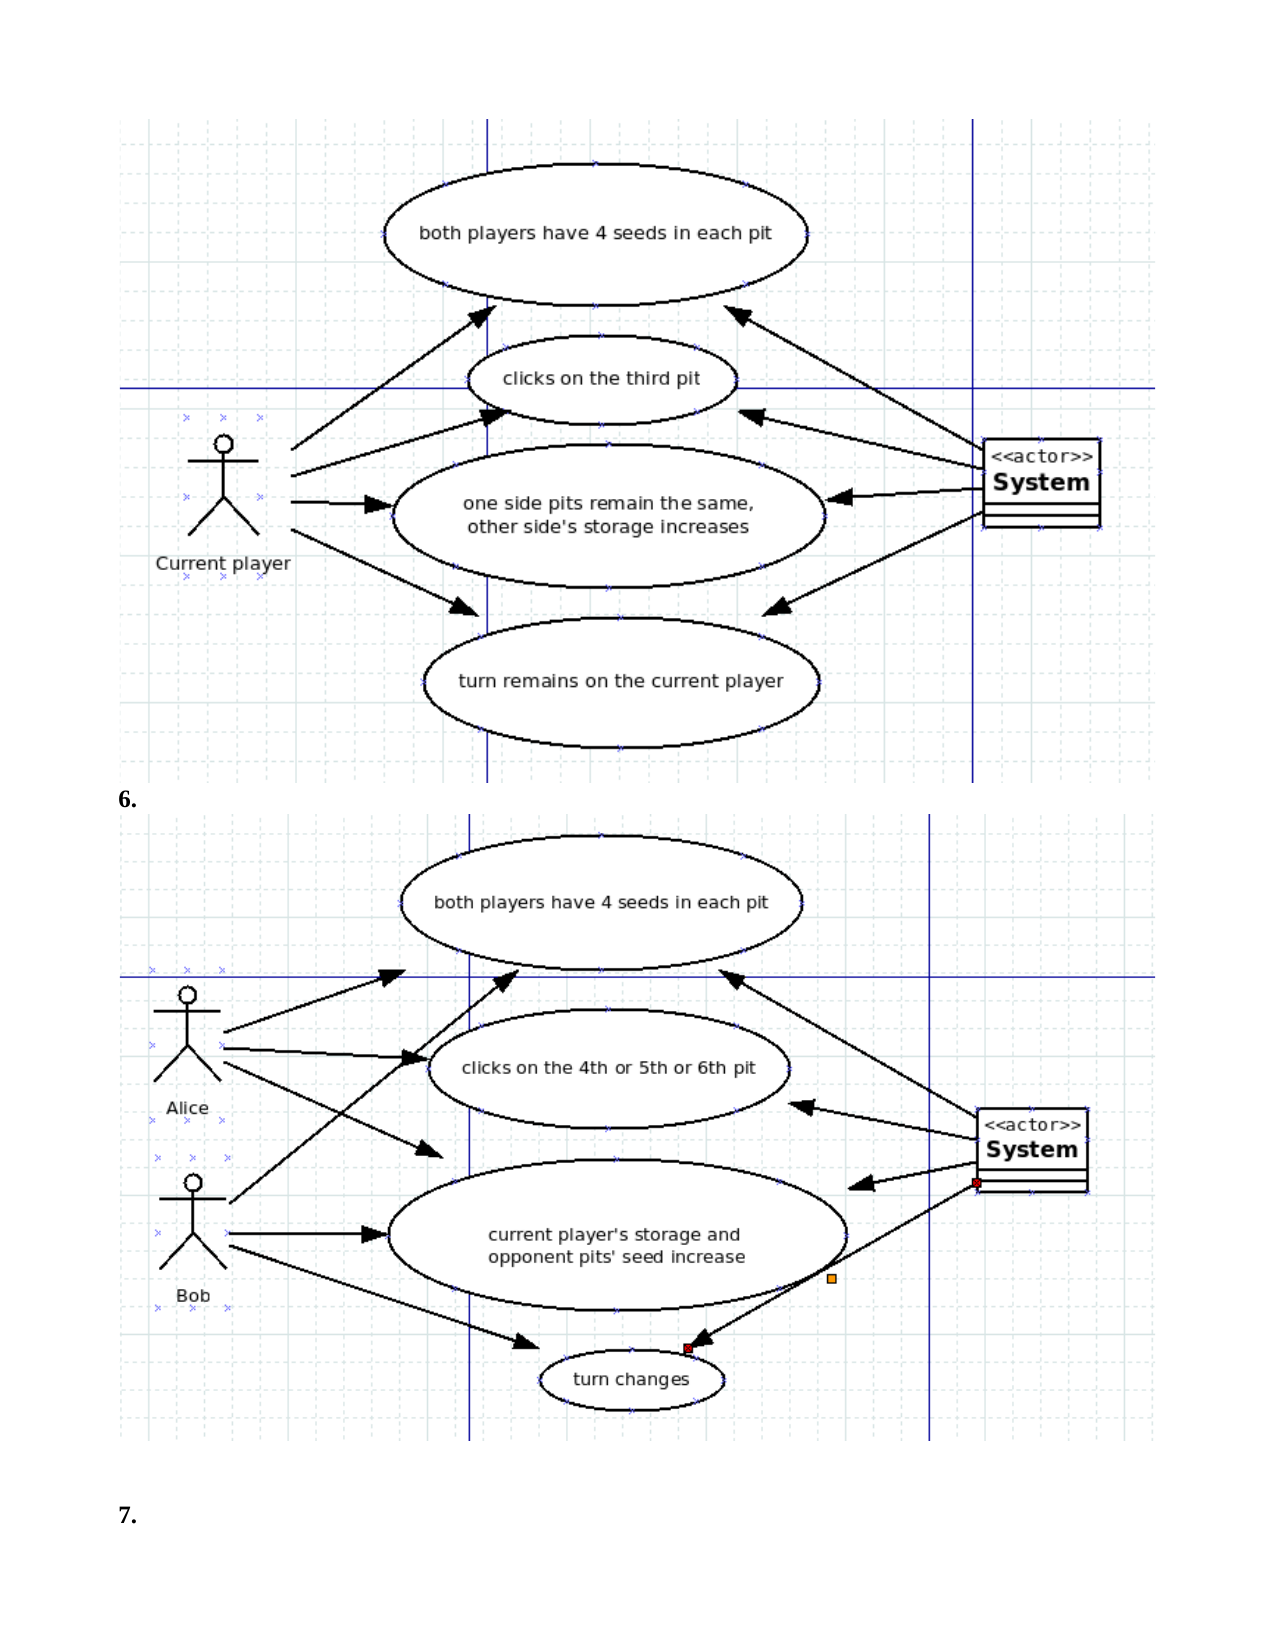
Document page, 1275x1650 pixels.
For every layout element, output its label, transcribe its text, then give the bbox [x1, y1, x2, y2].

text 6. [118, 784, 1157, 813]
text 7. [118, 1500, 1157, 1528]
picture [119, 814, 1156, 1441]
picture [119, 119, 1156, 783]
